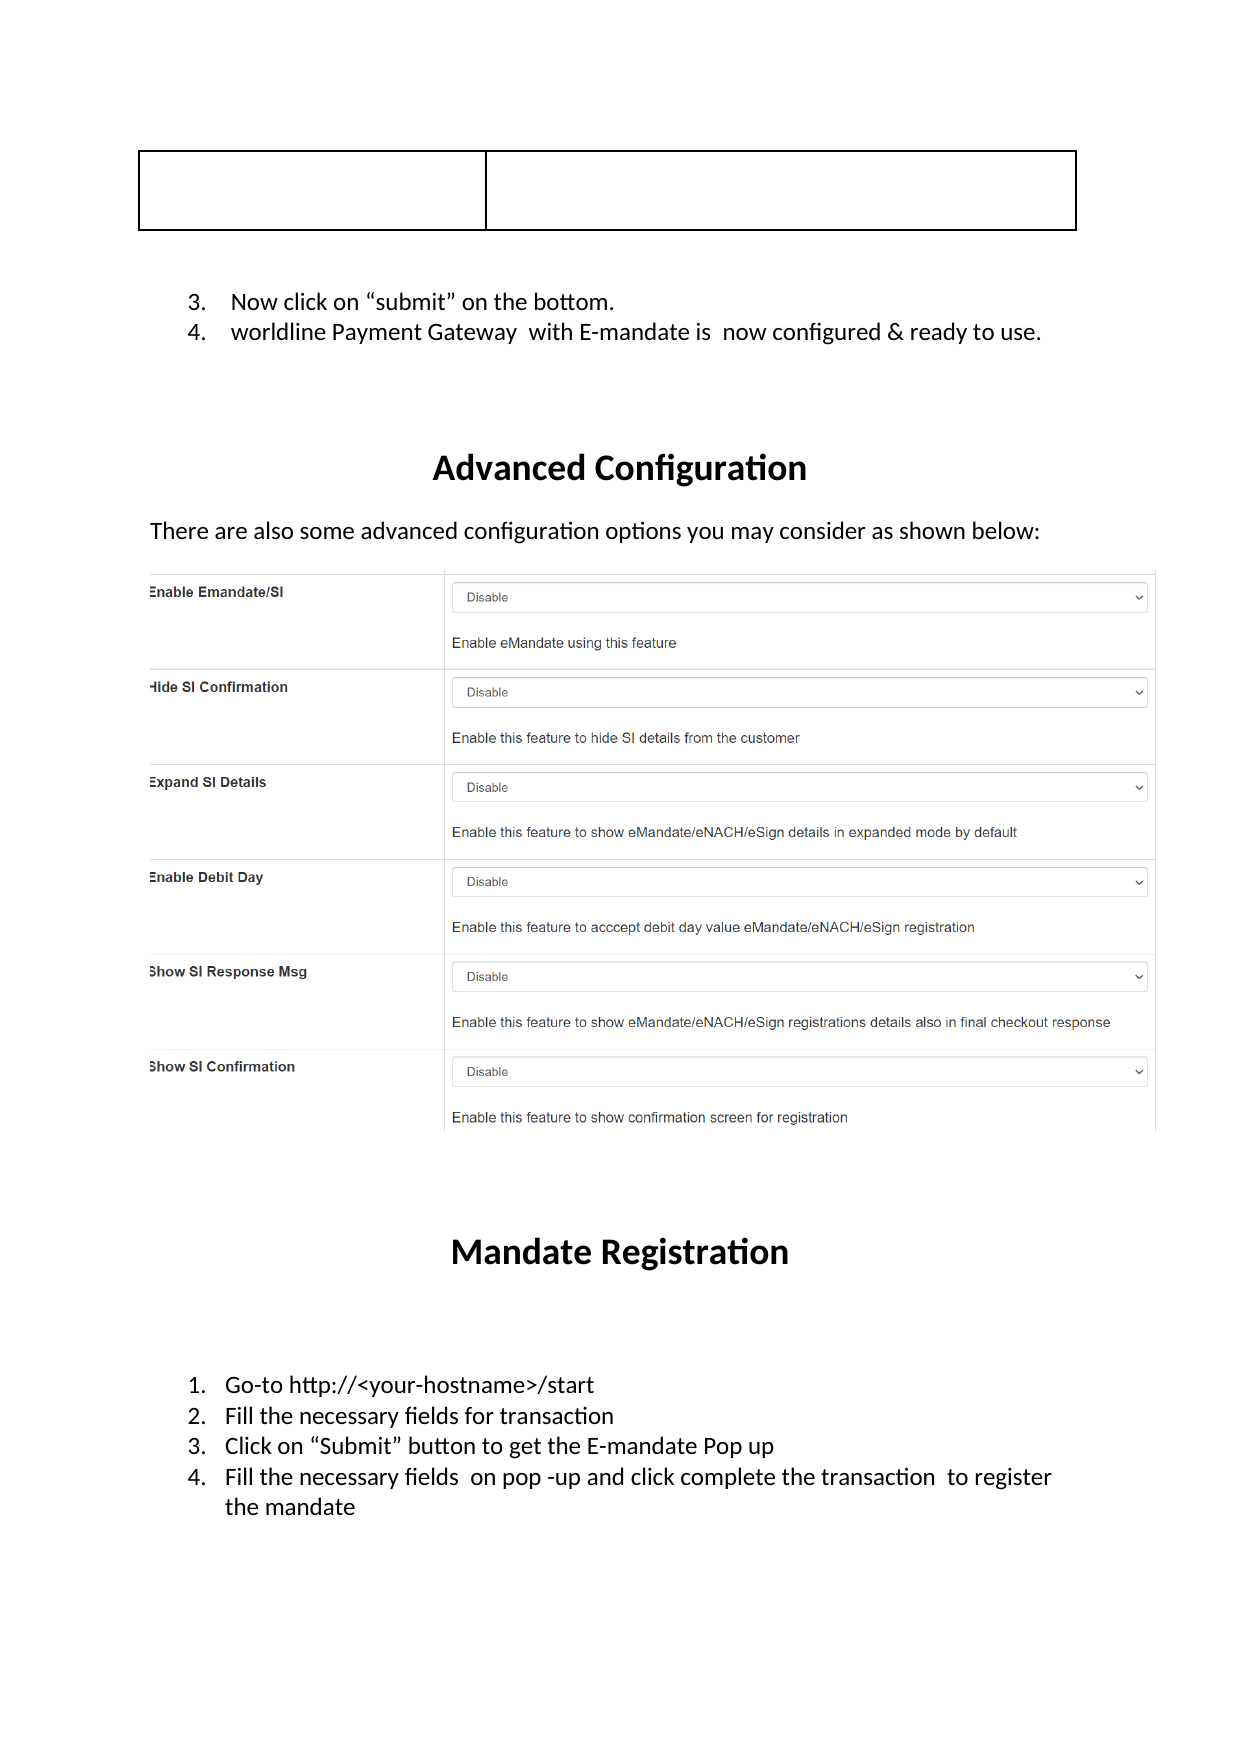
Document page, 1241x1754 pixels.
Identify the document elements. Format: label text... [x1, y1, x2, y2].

table_cell [487, 152, 1075, 228]
text Advanced Configuration [150, 444, 1090, 490]
text There are also some advanced configuration options you may consider as shown below: [150, 515, 1090, 546]
list Fill the necessary fields for transaction [187, 1400, 1090, 1430]
list worldline Payment Gateway with E-mandate is now configured & ready to use. [187, 317, 1090, 347]
list Now click on “submit” on the bottom. [187, 286, 1090, 317]
list Fill the necessary fields on pop -up and click complete the transaction to register the mandate [187, 1461, 1090, 1522]
text Mandate Registration [150, 1228, 1090, 1273]
list Go-to http://<your-hostname>/start [187, 1369, 1090, 1400]
picture [150, 570, 1161, 1132]
list Click on “Submit” button to get the E-mandate Pop up [187, 1430, 1090, 1461]
table_cell [140, 152, 485, 228]
